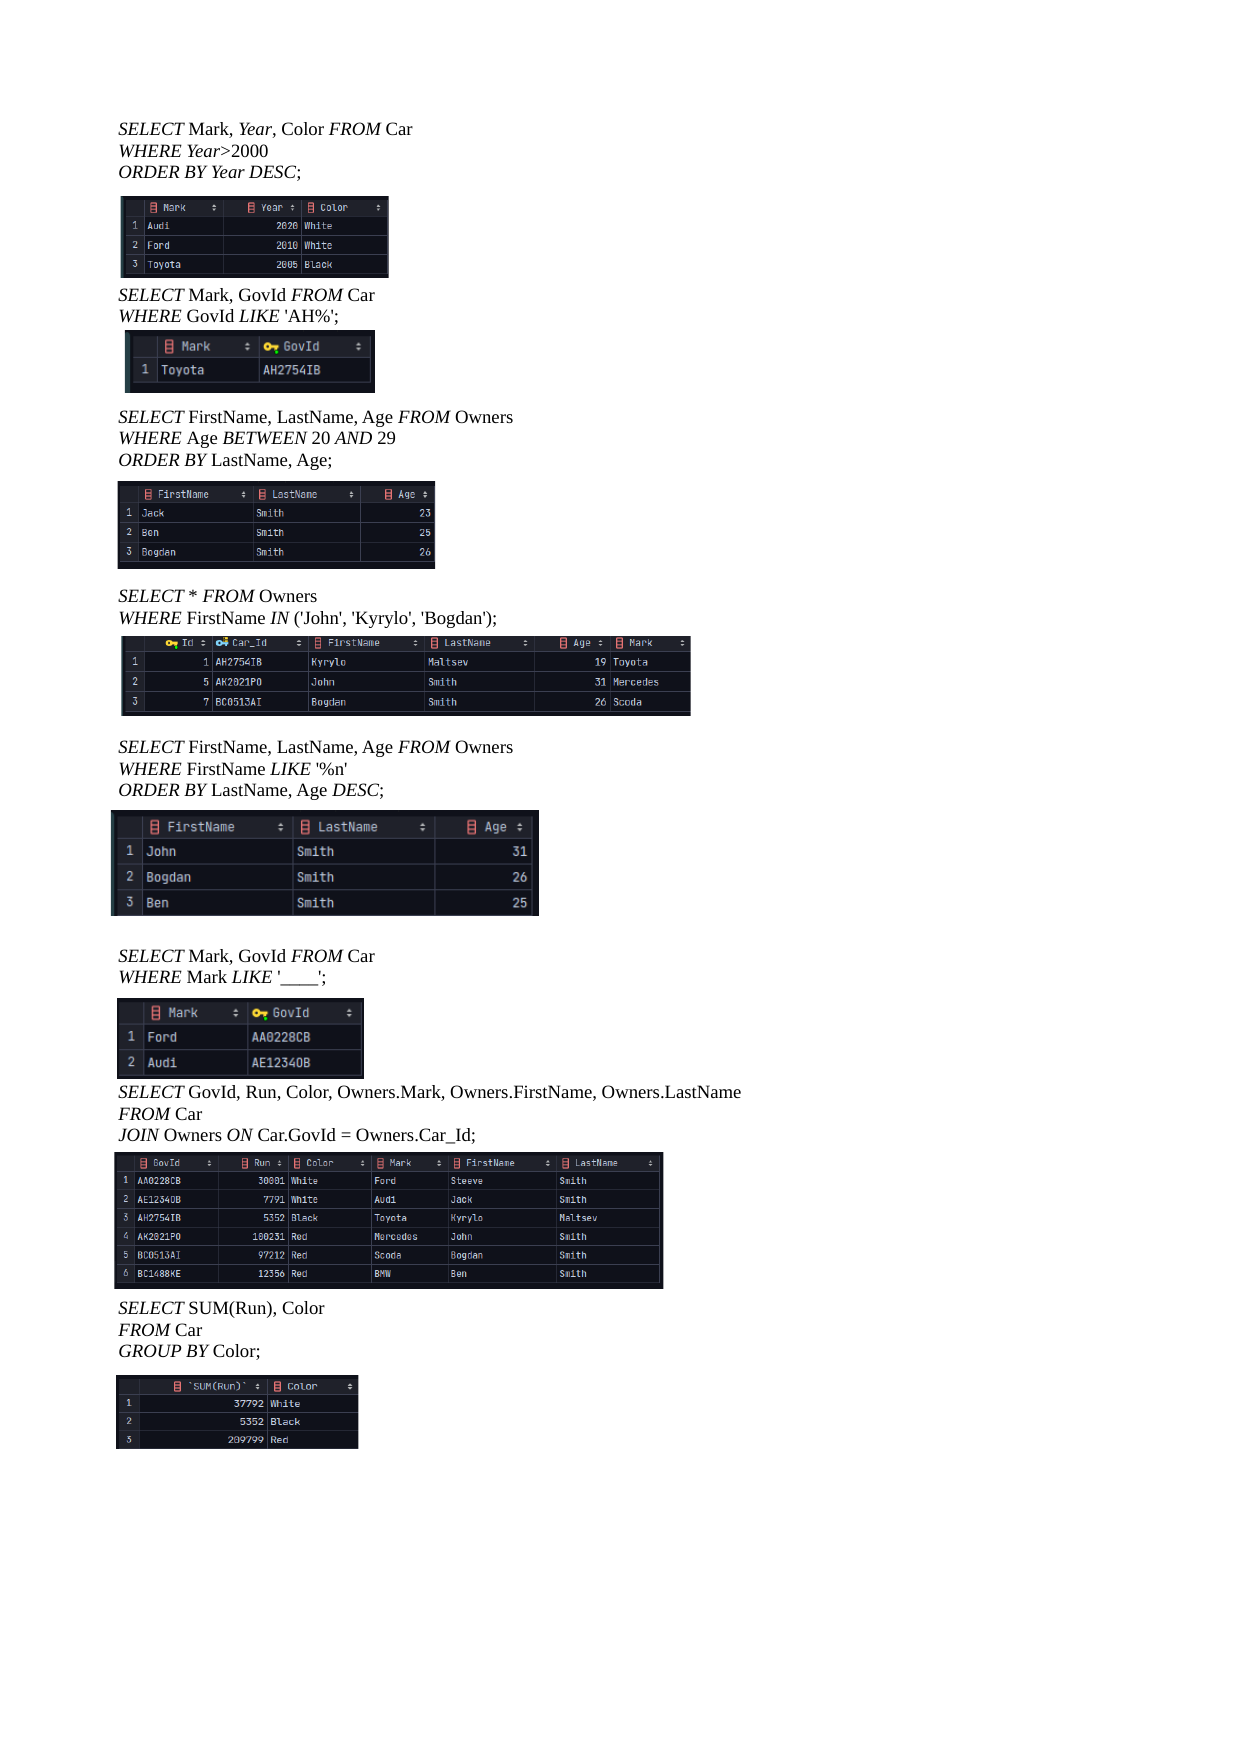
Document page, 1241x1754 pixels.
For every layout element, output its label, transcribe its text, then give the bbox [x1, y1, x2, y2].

text SELECT Mark, Year, Color FROM Car WHERE Year>2000 ORDER BY Year DESC; [118, 118, 1122, 183]
picture [117, 998, 364, 1079]
picture [121, 636, 691, 716]
picture [110, 810, 539, 916]
text SELECT FirstName, LastName, Age FROM Owners WHERE Age BETWEEN 20 AND 29 ORDER BY LastName, Age; [118, 406, 1122, 499]
text SELECT FirstName, LastName, Age FROM Owners WHERE FirstName LIKE '%n' ORDER BY LastName, Age DESC; [118, 736, 1122, 801]
picture [124, 330, 375, 393]
picture [117, 481, 436, 569]
text SELECT * FROM Owners WHERE FirstName IN ('John', 'Kyrylo', 'Bogdan'); [118, 585, 1122, 628]
picture [120, 196, 389, 278]
picture [116, 1375, 359, 1449]
picture [114, 1152, 664, 1289]
text SELECT GovId, Run, Color, Owners.Mark, Owners.FirstName, Owners.LastName FROM Car JOIN Owners ON Car.GovId = Owners.Car_Id; [118, 1052, 1122, 1146]
text SELECT SUM(Run), Color FROM Car GROUP BY Color; [118, 1297, 1122, 1390]
text SELECT Mark, GovId FROM Car WHERE Mark LIKE '____'; [118, 887, 1122, 988]
text SELECT Mark, GovId FROM Car WHERE GovId LIKE 'AH%'; [118, 283, 1122, 384]
